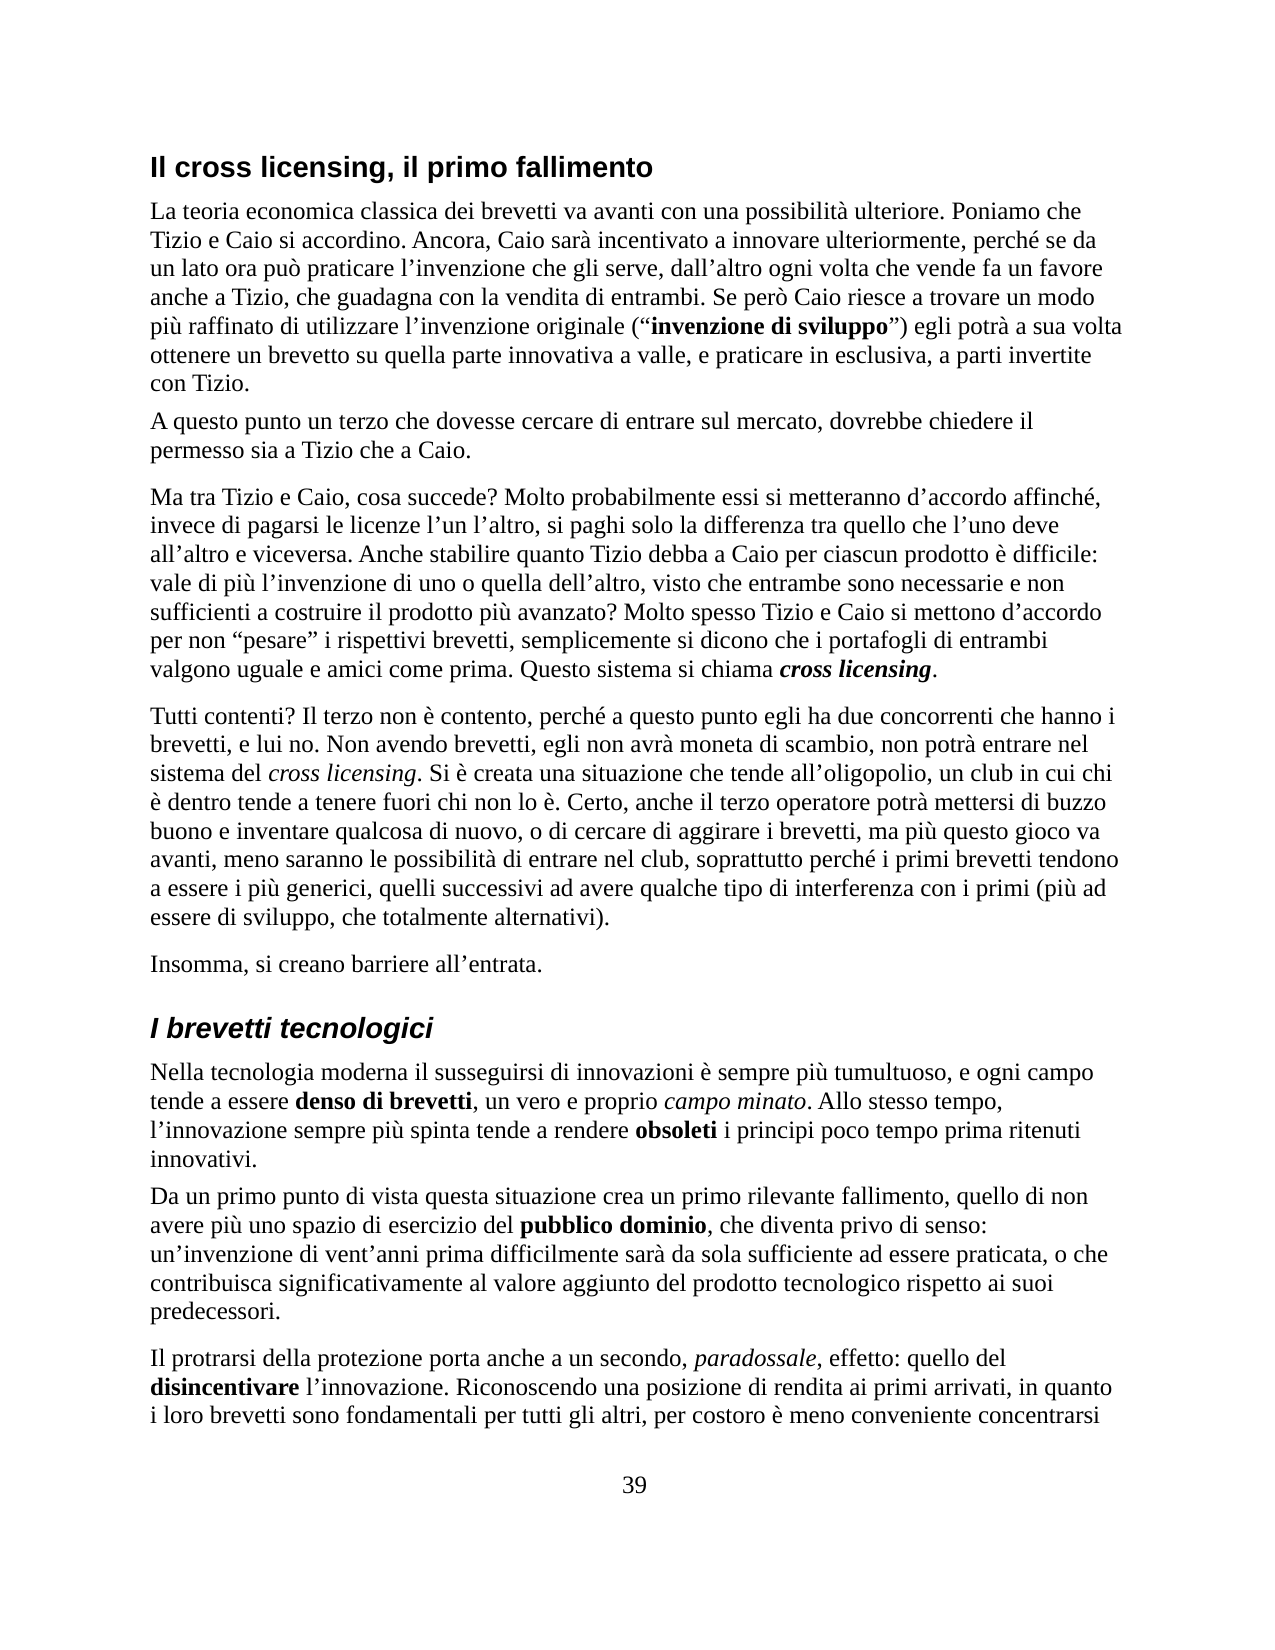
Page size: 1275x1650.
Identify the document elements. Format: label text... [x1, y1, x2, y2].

text Ma tra Tizio e Caio, cosa succede? Molto probabilmente essi si metteranno d’accordo affinché, invece di pagarsi le licenze l’un l’altro, si paghi solo la differenza tra quello che l’uno deve all’altro e viceversa. Anche stabilire quanto Tizio debba a Caio per ciascun prodotto è difficile: vale di più l’invenzione di uno o quella dell’altro, visto che entrambe sono necessarie e non sufficienti a costruire il prodotto più avanzato? Molto spesso Tizio e Caio si mettono d’accordo per non “pesare” i rispettivi brevetti, semplicemente si dicono che i portafogli di entrambi valgono uguale e amici come prima. Questo sistema si chiama cross licensing. [150, 482, 1125, 683]
text Tutti contenti? Il terzo non è contento, perché a questo punto egli ha due concorrenti che hanno i brevetti, e lui no. Non avendo brevetti, egli non avrà moneta di scambio, non potrà entrare nel sistema del cross licensing. Si è creata una situazione che tende all’oligopolio, un club in cui chi è dentro tende a tenere fuori chi non lo è. Certo, anche il terzo operatore potrà mettersi di buzzo buono e inventare qualcosa di nuovo, o di cercare di aggirare i brevetti, ma più questo gioco va avanti, meno saranno le possibilità di entrare nel club, soprattutto perché i primi brevetti tendono a essere i più generici, quelli successivi ad avere qualche tipo di interferenza con i primi (più ad essere di sviluppo, che totalmente alternativi). [150, 701, 1125, 931]
text La teoria economica classica dei brevetti va avanti con una possibilità ulteriore. Poniamo che Tizio e Caio si accordino. Ancora, Caio sarà incentivato a innovare ulteriormente, perché se da un lato ora può praticare l’invenzione che gli serve, dall’altro ogni volta che vende fa un favore anche a Tizio, che guadagna con la vendita di entrambi. Se però Caio riesce a trovare un modo più raffinato di utilizzare l’invenzione originale (“invenzione di sviluppo”) egli potrà a sua volta ottenere un brevetto su quella parte innovativa a valle, e praticare in esclusiva, a parti invertite con Tizio. [150, 196, 1125, 397]
text Insomma, si creano barriere all’entrata. [150, 949, 1125, 977]
subtitle I brevetti tecnologici [150, 1011, 1125, 1045]
text Da un primo punto di vista questa situazione crea un primo rilevante fallimento, quello di non avere più uno spazio di esercizio del pubblico dominio, che diventa privo di senso: un’invenzione di vent’anni prima difficilmente sarà da sola sufficiente ad essere praticata, o che contribuisca significativamente al valore aggiunto del prodotto tecnologico rispetto ai suoi predecessori. [150, 1181, 1125, 1325]
subtitle Il cross licensing, il primo fallimento [150, 150, 1125, 183]
text A questo punto un terzo che dovesse cercare di entrare sul mercato, dovrebbe chiedere il permesso sia a Tizio che a Caio. [150, 406, 1125, 464]
text Il protrarsi della protezione porta anche a un secondo, paradossale, effetto: quello del disincentivare l’innovazione. Riconoscendo una posizione di rendita ai primi arrivati, in quanto i loro brevetti sono fondamentali per tutti gli altri, per costoro è meno conveniente concentrarsi [150, 1343, 1125, 1429]
text Nella tecnologia moderna il susseguirsi di innovazioni è sempre più tumultuoso, e ogni campo tende a essere denso di brevetti, un vero e proprio campo minato. Allo stesso tempo, l’innovazione sempre più spinta tende a rendere obsoleti i principi poco tempo prima ritenuti innovativi. [150, 1057, 1125, 1172]
